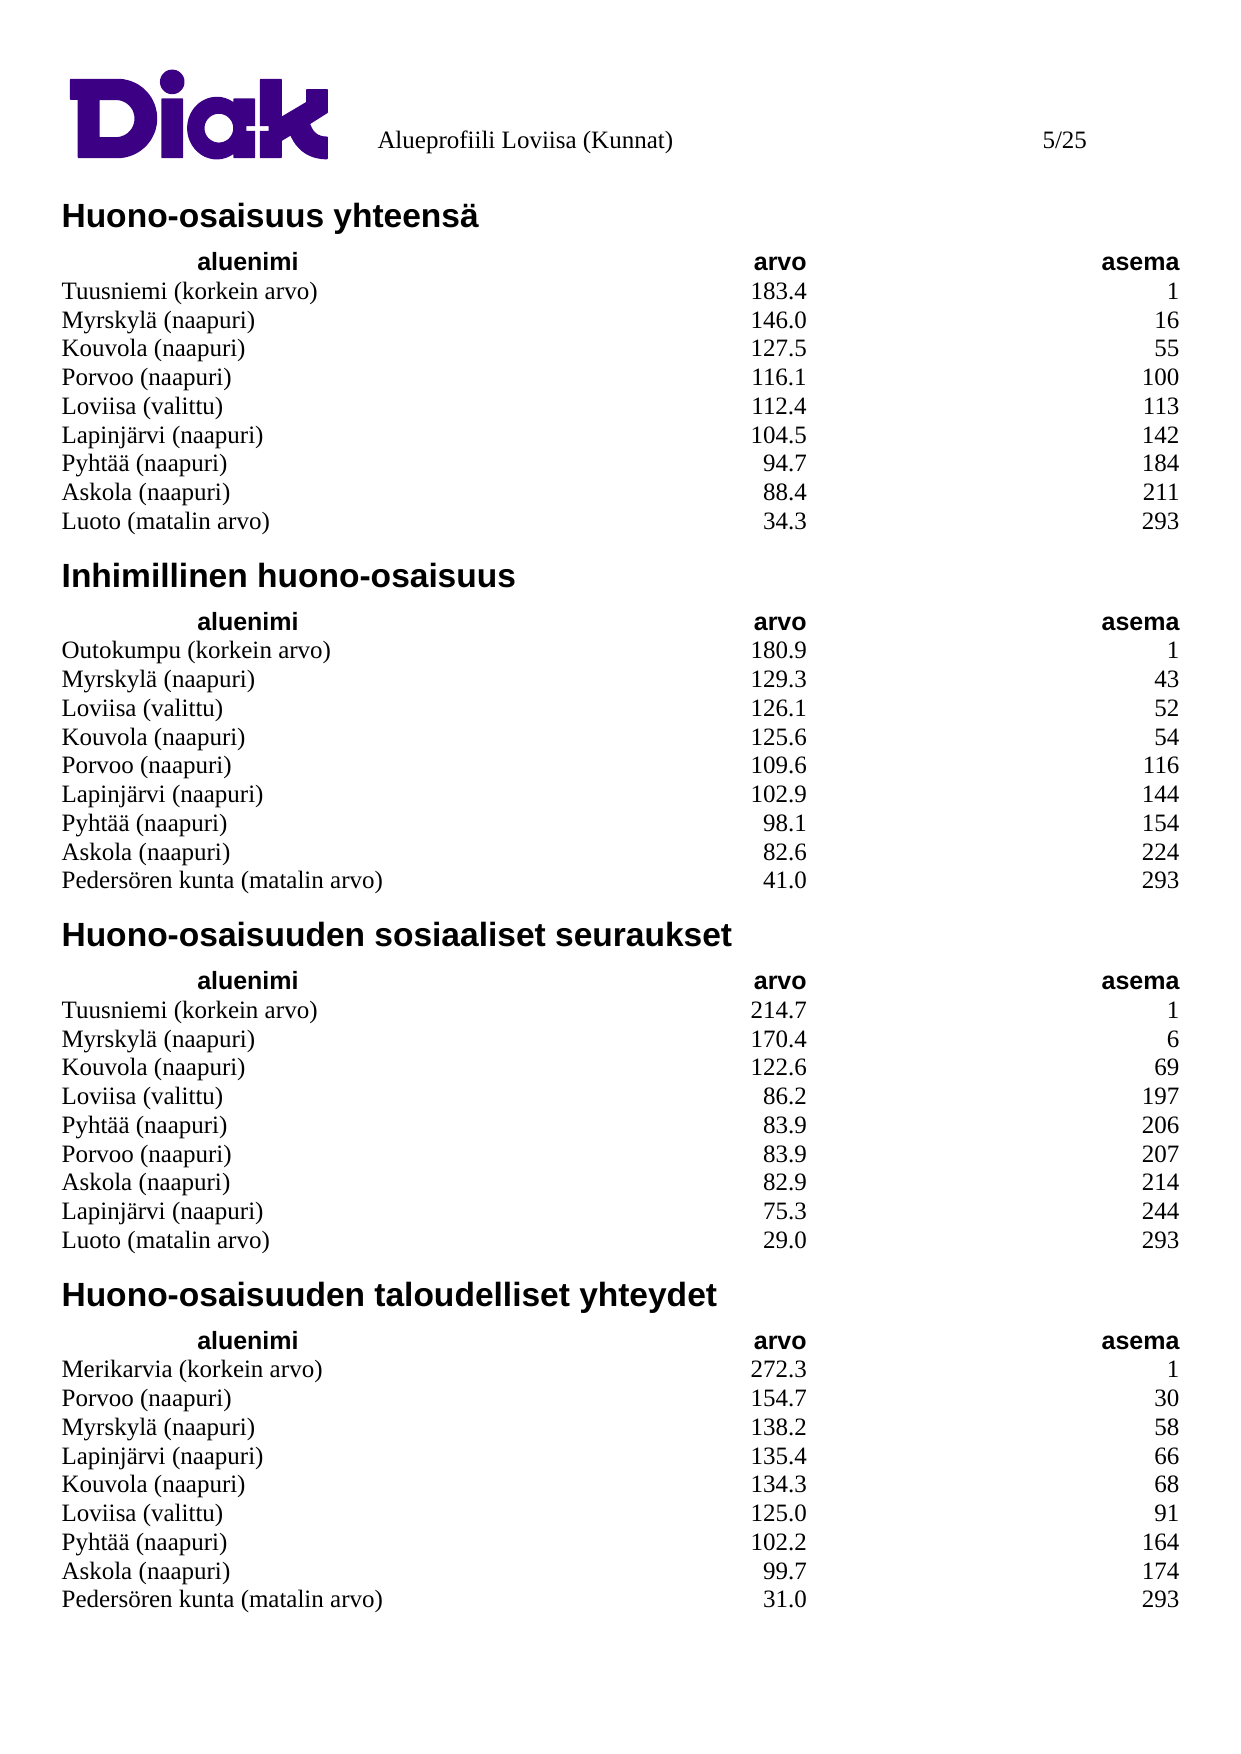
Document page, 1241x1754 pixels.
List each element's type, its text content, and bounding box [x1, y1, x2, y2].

table_cell 1 [806, 276, 1179, 305]
table_header aluenimi [61, 607, 434, 636]
table_cell 82.9 [434, 1168, 806, 1196]
table_cell 43 [806, 664, 1179, 693]
table_header aluenimi [61, 247, 434, 276]
table_cell 102.9 [434, 779, 806, 808]
table_cell Pyhtää (naapuri) [61, 1527, 434, 1556]
table_cell 144 [806, 779, 1179, 808]
table_header asema [806, 247, 1179, 276]
table_cell 30 [806, 1383, 1179, 1412]
table_cell 75.3 [434, 1196, 806, 1225]
table_cell 113 [806, 391, 1179, 420]
table_cell 55 [806, 334, 1179, 362]
table_cell 272.3 [434, 1355, 806, 1383]
table_cell Loviisa (valittu) [61, 1498, 434, 1527]
table_cell 154 [806, 808, 1179, 837]
table_cell 142 [806, 420, 1179, 448]
table_cell 1 [806, 995, 1179, 1024]
table_cell Merikarvia (korkein arvo) [61, 1355, 434, 1383]
table_cell 31.0 [434, 1585, 806, 1613]
table_cell 224 [806, 837, 1179, 866]
subtitle Huono-osaisuus yhteensä [61, 196, 1179, 235]
table_cell 135.4 [434, 1441, 806, 1469]
table_cell 104.5 [434, 420, 806, 448]
table_cell 184 [806, 449, 1179, 477]
table_cell 29.0 [434, 1225, 806, 1254]
table_cell 86.2 [434, 1081, 806, 1110]
table_cell 293 [806, 866, 1179, 894]
table_cell 52 [806, 693, 1179, 722]
table_cell 154.7 [434, 1383, 806, 1412]
table_cell 94.7 [434, 449, 806, 477]
table_cell 293 [806, 1225, 1179, 1254]
table_cell Pedersören kunta (matalin arvo) [61, 866, 434, 894]
table_cell Loviisa (valittu) [61, 693, 434, 722]
table_cell Porvoo (naapuri) [61, 362, 434, 391]
table_cell 183.4 [434, 276, 806, 305]
table_cell 112.4 [434, 391, 806, 420]
table_header aluenimi [61, 1326, 434, 1354]
table_cell Myrskylä (naapuri) [61, 305, 434, 333]
table_cell 214.7 [434, 995, 806, 1024]
table_cell 207 [806, 1139, 1179, 1167]
table_header asema [806, 966, 1179, 995]
table_cell Askola (naapuri) [61, 477, 434, 506]
table_cell 244 [806, 1196, 1179, 1225]
table_header asema [806, 1326, 1179, 1354]
table_cell Lapinjärvi (naapuri) [61, 1441, 434, 1469]
table_cell 174 [806, 1556, 1179, 1584]
table_cell 83.9 [434, 1110, 806, 1139]
table_cell 127.5 [434, 334, 806, 362]
table_cell Kouvola (naapuri) [61, 722, 434, 751]
table_cell Pyhtää (naapuri) [61, 1110, 434, 1139]
table_cell Askola (naapuri) [61, 1168, 434, 1196]
table_cell 68 [806, 1470, 1179, 1498]
table_cell Tuusniemi (korkein arvo) [61, 276, 434, 305]
table_cell 88.4 [434, 477, 806, 506]
subtitle Inhimillinen huono-osaisuus [61, 556, 1179, 594]
table_cell Lapinjärvi (naapuri) [61, 1196, 434, 1225]
table_cell 1 [806, 636, 1179, 664]
table_cell Myrskylä (naapuri) [61, 664, 434, 693]
table_cell Kouvola (naapuri) [61, 1053, 434, 1081]
table_cell 293 [806, 1585, 1179, 1613]
table_cell Pedersören kunta (matalin arvo) [61, 1585, 434, 1613]
table_cell 134.3 [434, 1470, 806, 1498]
table_cell 206 [806, 1110, 1179, 1139]
table_cell Outokumpu (korkein arvo) [61, 636, 434, 664]
table_cell Luoto (matalin arvo) [61, 506, 434, 535]
table_cell Porvoo (naapuri) [61, 1383, 434, 1412]
table_cell 98.1 [434, 808, 806, 837]
table_cell 91 [806, 1498, 1179, 1527]
table_header asema [806, 607, 1179, 636]
table_cell 41.0 [434, 866, 806, 894]
table_cell 125.0 [434, 1498, 806, 1527]
table_cell Askola (naapuri) [61, 1556, 434, 1584]
table_cell 138.2 [434, 1412, 806, 1441]
table_cell 129.3 [434, 664, 806, 693]
table_cell 34.3 [434, 506, 806, 535]
table_cell 122.6 [434, 1053, 806, 1081]
table_header arvo [434, 247, 806, 276]
table_cell Loviisa (valittu) [61, 391, 434, 420]
subtitle Huono-osaisuuden taloudelliset yhteydet [61, 1274, 1179, 1313]
table_cell 125.6 [434, 722, 806, 751]
table_cell 126.1 [434, 693, 806, 722]
table_cell Lapinjärvi (naapuri) [61, 420, 434, 448]
table_cell 146.0 [434, 305, 806, 333]
table_cell 170.4 [434, 1024, 806, 1052]
table_cell Kouvola (naapuri) [61, 1470, 434, 1498]
table_cell Myrskylä (naapuri) [61, 1024, 434, 1052]
subtitle Huono-osaisuuden sosiaaliset seuraukset [61, 915, 1179, 954]
table_cell 211 [806, 477, 1179, 506]
table_cell Askola (naapuri) [61, 837, 434, 866]
table_header arvo [434, 607, 806, 636]
table_cell 69 [806, 1053, 1179, 1081]
table_cell 102.2 [434, 1527, 806, 1556]
table_cell Pyhtää (naapuri) [61, 449, 434, 477]
table_cell 66 [806, 1441, 1179, 1469]
table_cell 180.9 [434, 636, 806, 664]
table_cell 82.6 [434, 837, 806, 866]
table_cell Kouvola (naapuri) [61, 334, 434, 362]
table_cell 16 [806, 305, 1179, 333]
table_header aluenimi [61, 966, 434, 995]
table_cell Loviisa (valittu) [61, 1081, 434, 1110]
table_cell Myrskylä (naapuri) [61, 1412, 434, 1441]
table_cell 100 [806, 362, 1179, 391]
table_cell Porvoo (naapuri) [61, 1139, 434, 1167]
table_cell 1 [806, 1355, 1179, 1383]
table_cell 214 [806, 1168, 1179, 1196]
table_cell Porvoo (naapuri) [61, 751, 434, 779]
table_cell 83.9 [434, 1139, 806, 1167]
table_cell 109.6 [434, 751, 806, 779]
table_cell Tuusniemi (korkein arvo) [61, 995, 434, 1024]
table_cell 54 [806, 722, 1179, 751]
table_cell Pyhtää (naapuri) [61, 808, 434, 837]
table_cell 116 [806, 751, 1179, 779]
table_header arvo [434, 1326, 806, 1354]
table_header arvo [434, 966, 806, 995]
table_cell 164 [806, 1527, 1179, 1556]
table_cell Luoto (matalin arvo) [61, 1225, 434, 1254]
table_cell 6 [806, 1024, 1179, 1052]
table_cell 293 [806, 506, 1179, 535]
table_cell 99.7 [434, 1556, 806, 1584]
table_cell 197 [806, 1081, 1179, 1110]
table_cell Lapinjärvi (naapuri) [61, 779, 434, 808]
table_cell 116.1 [434, 362, 806, 391]
table_cell 58 [806, 1412, 1179, 1441]
